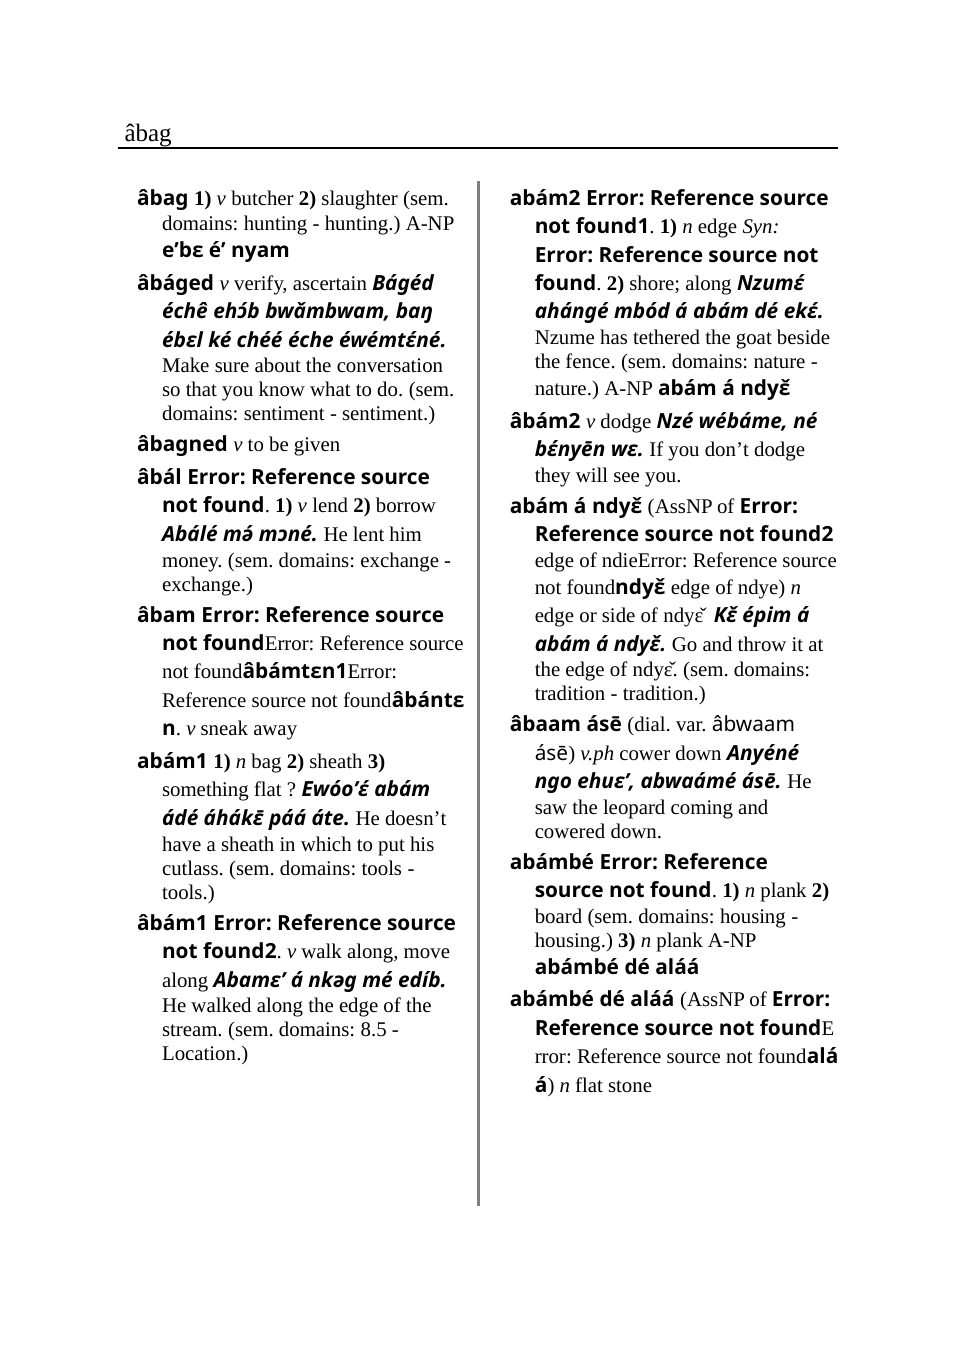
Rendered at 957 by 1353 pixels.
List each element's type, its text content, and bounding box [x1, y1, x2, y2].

text âbagned v to be given [118, 429, 466, 462]
text âbam mbâmtɛn, âbámtɛn1, âbántɛn. v sneak away [118, 600, 466, 746]
text abám2 âbám1. 1) n edge Syn: nkin 2. 2) shore; along Nzumɛ́ ahángé mbód á abám dé ekɛ́. Nzume has tethered the goat beside the fence. (sem. domains: nature - nature.) A-NP abám á ndyɛ̌ [491, 181, 838, 406]
text abám1 1) n bag 2) sheath 3) something flat ? Ewóoʼɛ́ abám ádé áhákɛ̄ páá áte. He doesnʼt have a sheath in which to put his cutlass. (sem. domains: tools - tools.) [118, 746, 466, 908]
text âbáged v verify, ascertain Bágéd échê ehɔ́b bwǎmbwam, baŋ ébɛl ké chéé éche éwémtɛ́né. Make sure about the conversation so that you know what to do. (sem. domains: sentiment - sentiment.) [118, 268, 466, 429]
text âbaam ásē (dial. var. âbwaam ásē) v.ph cower down Anyéné ngo ehuɛʼ, abwaámé ásē. He saw the leopard coming and cowered down. [491, 709, 838, 847]
text âbál ebálé. 1) v lend 2) borrow Abálé mə́ mɔné. He lent him money. (sem. domains: exchange - exchange.) [118, 462, 466, 600]
text abámbé dé aláá (AssNP of abámbé, aláá) n flat stone [491, 984, 838, 1102]
text abámbé ebámbɛ́l. 1) n plank 2) board (sem. domains: housing - housing.) 3) n plank A-NP abámbé dé aláá [491, 847, 838, 984]
text âbám2 v dodge Nzé wébáme, né bɛ́nyēn wɛ. If you donʼt dodge they will see you. [491, 406, 838, 491]
text âbám1 abám2. v walk along, move along Abamɛʼ á nkəg mé edíb. He walked along the edge of the stream. (sem. domains: 8.5 - Location.) [118, 908, 466, 1069]
text abám á ndyɛ̌ (AssNP of abám2 edge of ndie, ndyɛ̌ edge of ndye) n edge or side of ndyɛ̌ Kɛ̌ épim á abám á ndyɛ̌. Go and throw it at the edge of ndyɛ̌. (sem. domains: tradition - tradition.) [491, 491, 838, 709]
text âbag 1) v butcher 2) slaughter (sem. domains: hunting - hunting.) A-NP eʼbɛ éʼ nyam [118, 181, 466, 268]
